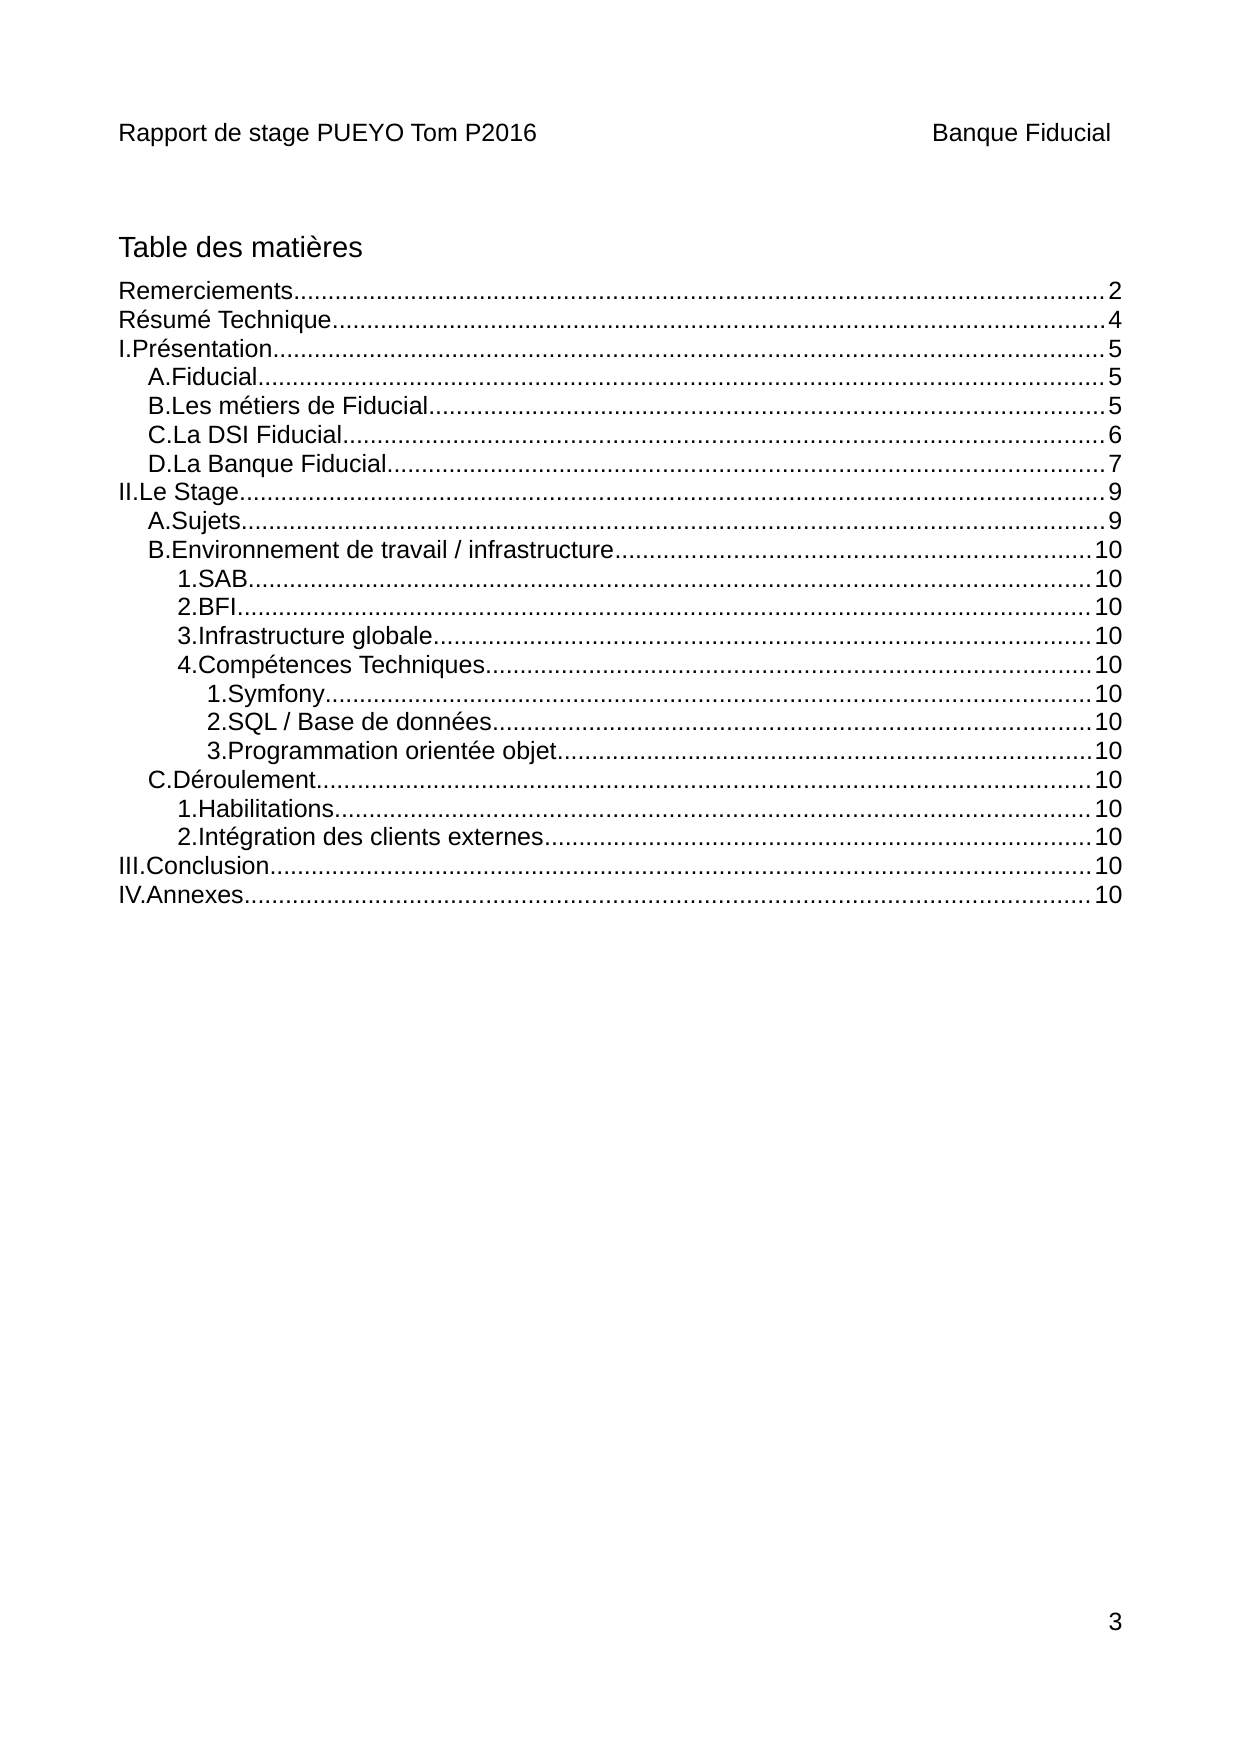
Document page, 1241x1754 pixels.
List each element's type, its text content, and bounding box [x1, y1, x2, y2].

text Résumé Technique 4 [118, 305, 1122, 334]
text 4.Compétences Techniques 10 [177, 650, 1122, 679]
text 1.Habilitations 10 [177, 794, 1122, 822]
text C.La DSI Fiducial 6 [148, 420, 1122, 449]
text B.Les métiers de Fiducial 5 [148, 391, 1122, 420]
text 2.SQL / Base de données 10 [207, 707, 1122, 736]
text A.Sujets 9 [148, 506, 1122, 535]
text Remerciements 2 [118, 276, 1122, 305]
text 3.Programmation orientée objet 10 [207, 736, 1122, 765]
text 2.Intégration des clients externes 10 [177, 822, 1122, 851]
text 3.Infrastructure globale 10 [177, 621, 1122, 650]
text II.Le Stage 9 [118, 477, 1122, 506]
text 2.BFI 10 [177, 592, 1122, 621]
text D.La Banque Fiducial 7 [148, 449, 1122, 477]
text I.Présentation 5 [118, 334, 1122, 362]
text B.Environnement de travail / infrastructure 10 [148, 535, 1122, 564]
text 1.Symfony 10 [207, 679, 1122, 707]
text A.Fiducial 5 [148, 362, 1122, 391]
text C.Déroulement 10 [148, 765, 1122, 794]
text IV.Annexes 10 [118, 880, 1122, 909]
text III.Conclusion 10 [118, 851, 1122, 880]
text 1.SAB 10 [177, 564, 1122, 592]
subtitle Table des matières [118, 230, 1122, 264]
